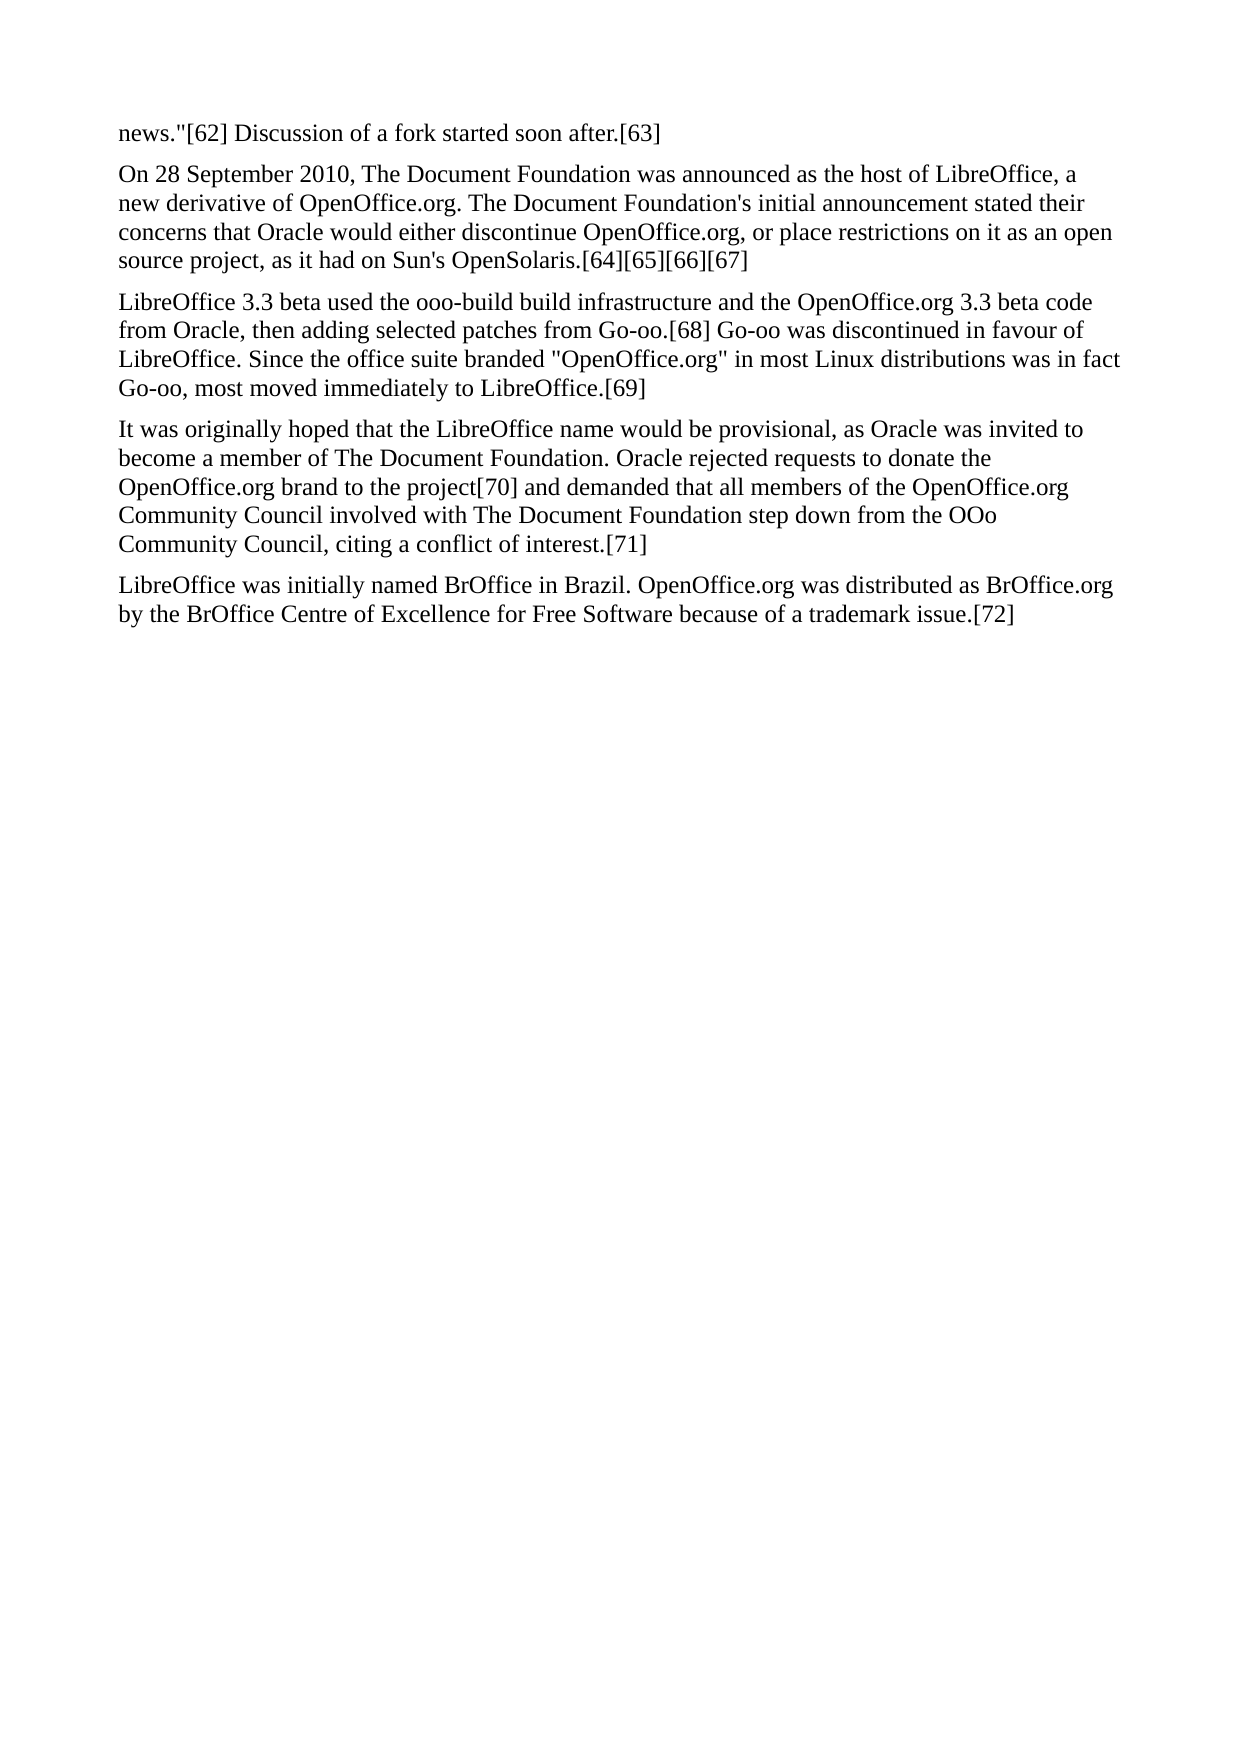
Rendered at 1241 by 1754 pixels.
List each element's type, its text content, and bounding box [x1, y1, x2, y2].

text On 28 September 2010, The Document Foundation was announced as the host of LibreOffice, a new derivative of OpenOffice.org. The Document Foundation's initial announcement stated their concerns that Oracle would either discontinue OpenOffice.org, or place restrictions on it as an open source project, as it had on Sun's OpenSolaris.[64][65][66][67] [118, 159, 1122, 274]
text LibreOffice was initially named BrOffice in Brazil. OpenOffice.org was distributed as BrOffice.org by the BrOffice Centre of Excellence for Free Software because of a trademark issue.[72] [118, 571, 1122, 628]
text news."[62] Discussion of a fork started soon after.[63] [118, 118, 1122, 147]
text It was originally hoped that the LibreOffice name would be provisional, as Oracle was invited to become a member of The Document Foundation. Oracle rejected requests to donate the OpenOffice.org brand to the project[70] and demanded that all members of the OpenOffice.org Community Council involved with The Document Foundation step down from the OOo Community Council, citing a conflict of interest.[71] [118, 414, 1122, 558]
text LibreOffice 3.3 beta used the ooo-build build infrastructure and the OpenOffice.org 3.3 beta code from Oracle, then adding selected patches from Go-oo.[68] Go-oo was discontinued in favour of LibreOffice. Since the office suite branded "OpenOffice.org" in most Linux distributions was in fact Go-oo, most moved immediately to LibreOffice.[69] [118, 287, 1122, 402]
